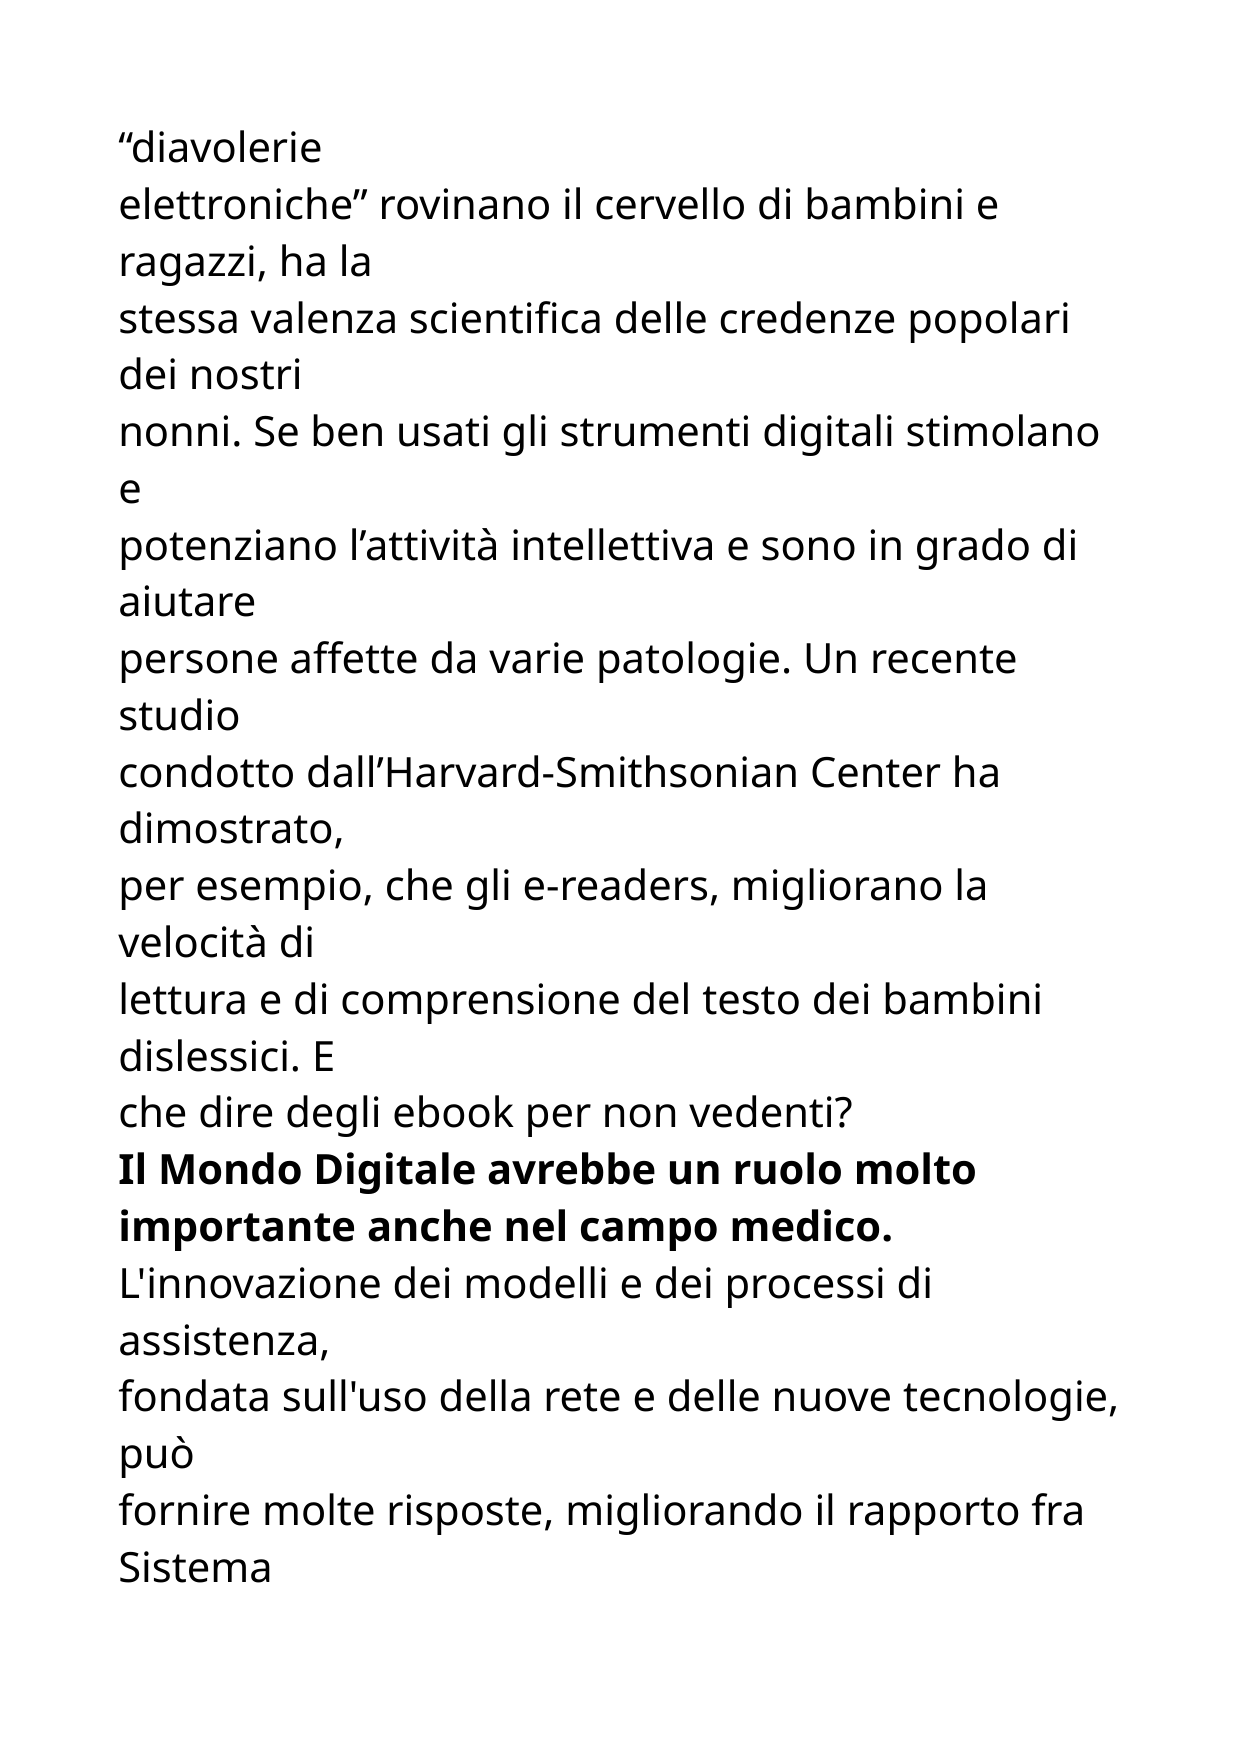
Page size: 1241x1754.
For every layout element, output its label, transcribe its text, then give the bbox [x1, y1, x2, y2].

text condotto dall’Harvard-Smithsonian Center ha dimostrato, [118, 743, 1122, 856]
text nonni. Se ben usati gli strumenti digitali stimolano e [118, 402, 1122, 516]
text per esempio, che gli e-readers, migliorano la velocità di [118, 856, 1122, 970]
text stessa valenza scientifica delle credenze popolari dei nostri [118, 288, 1122, 402]
text fornire molte risposte, migliorando il rapporto fra Sistema [118, 1481, 1122, 1594]
text persone affette da varie patologie. Un recente studio [118, 629, 1122, 743]
text lettura e di comprensione del testo dei bambini dislessici. E [118, 970, 1122, 1083]
text che dire degli ebook per non vedenti? [118, 1083, 1122, 1140]
text L'innovazione dei modelli e dei processi di assistenza, [118, 1253, 1122, 1367]
text importante anche nel campo medico. [118, 1197, 1122, 1253]
text elettroniche” rovinano il cervello di bambini e ragazzi, ha la [118, 175, 1122, 288]
text fondata sull'uso della rete e delle nuove tecnologie, può [118, 1367, 1122, 1481]
text Il Mondo Digitale avrebbe un ruolo molto [118, 1140, 1122, 1197]
text potenziano l’attività intellettiva e sono in grado di aiutare [118, 516, 1122, 629]
text “diavolerie [118, 118, 1122, 175]
